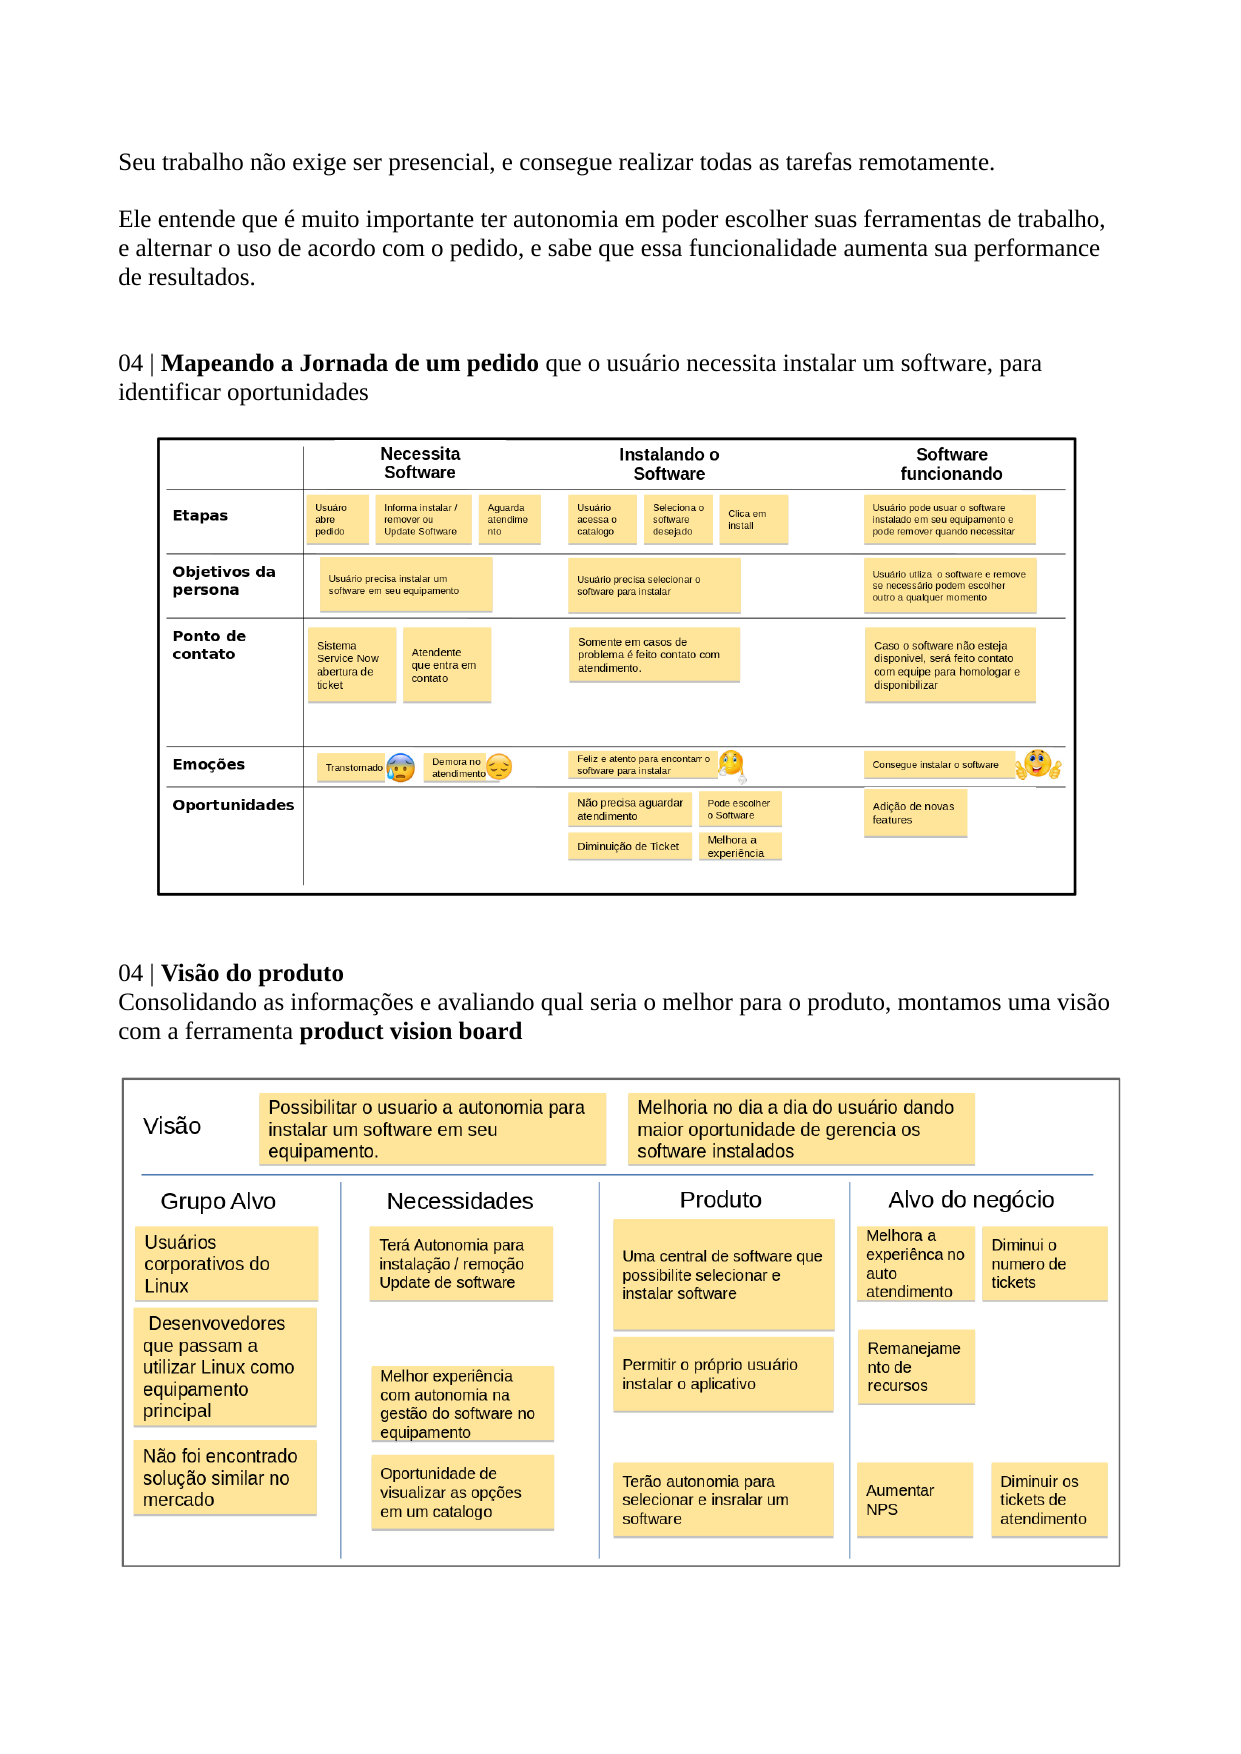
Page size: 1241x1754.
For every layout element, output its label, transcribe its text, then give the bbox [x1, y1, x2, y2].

text 04 | Mapeando a Jornada de um pedido que o usuário necessita instalar um software, para identificar oportunidades [118, 348, 1122, 406]
picture [118, 1073, 1123, 1570]
text Consolidando as informações e avaliando qual seria o melhor para o produto, montamos uma visão com a ferramenta product vision board [118, 987, 1122, 1045]
picture [153, 432, 1081, 901]
text Ele entende que é muito importante ter autonomia em poder escolher suas ferramentas de trabalho, e alternar o uso de acordo com o pedido, e sabe que essa funcionalidade aumenta sua performance de resultados. [118, 204, 1122, 291]
text Seu trabalho não exige ser presencial, e consegue realizar todas as tarefas remotamente. [118, 147, 1122, 176]
text 04 | Visão do produto [118, 958, 1122, 987]
